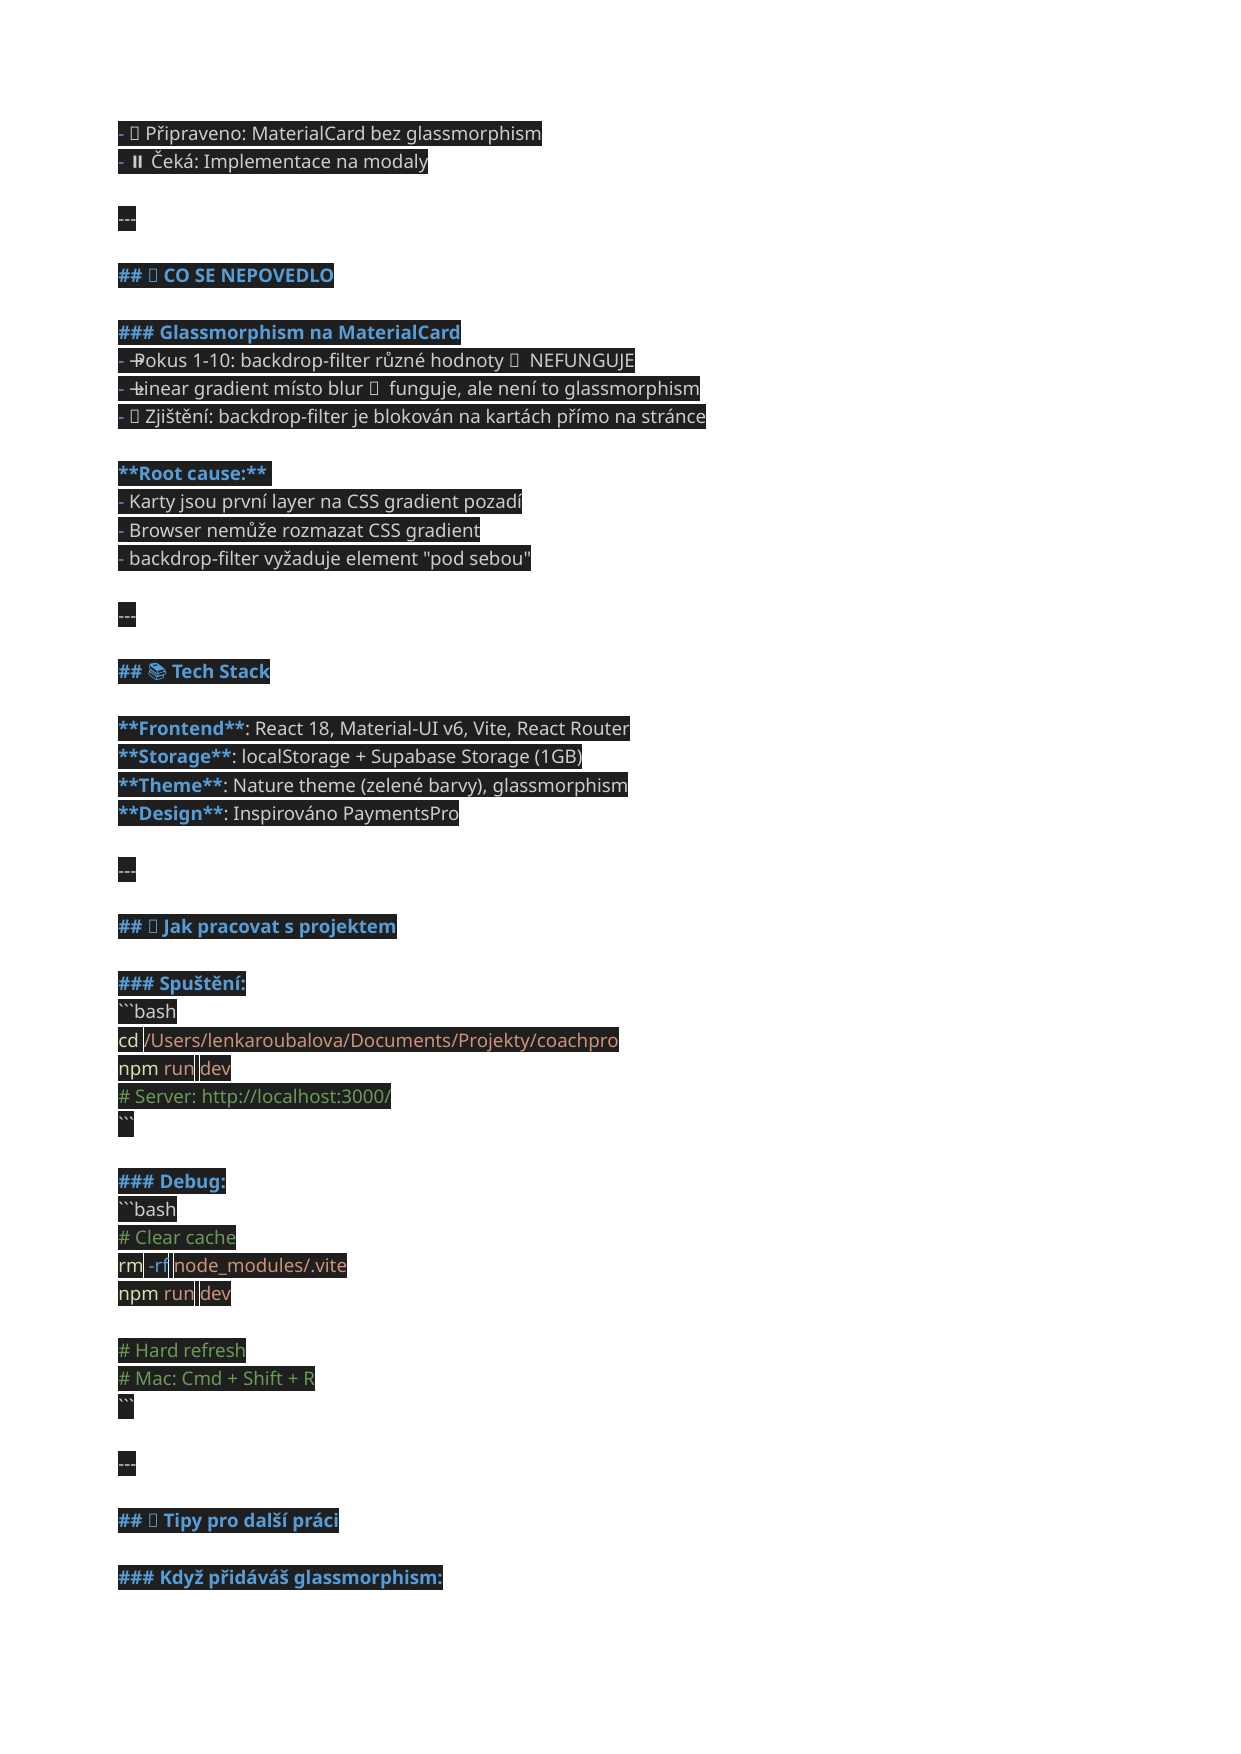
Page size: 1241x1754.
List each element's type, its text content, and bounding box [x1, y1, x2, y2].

text cd /Users/lenkaroubalova/Documents/Projekty/coachpro [118, 1024, 1122, 1052]
text npm run dev [118, 1052, 1122, 1081]
text # Server: http://localhost:3000/ [118, 1081, 1122, 1109]
text - ⏸️ Čeká: Implementace na modaly [118, 146, 1122, 174]
text - ✅ Zjištění: backdrop-filter je blokován na kartách přímo na stránce [118, 401, 1122, 429]
text - Karty jsou první layer na CSS gradient pozadí [118, 486, 1122, 514]
text - Browser nemůže rozmazat CSS gradient [118, 514, 1122, 542]
text --- [118, 203, 1122, 231]
text **Storage**: localStorage + Supabase Storage (1GB) [118, 741, 1122, 769]
text ``` [118, 1109, 1122, 1137]
text **Root cause:** [118, 458, 1122, 486]
text ```bash [118, 996, 1122, 1024]
text ## 💡 Tipy pro další práci [118, 1505, 1122, 1533]
text # Mac: Cmd + Shift + R [118, 1363, 1122, 1391]
text # Clear cache [118, 1222, 1122, 1250]
text - ❌ Linear gradient místo blur → funguje, ale není to glassmorphism [118, 373, 1122, 401]
text rm -rf node_modules/.vite [118, 1250, 1122, 1278]
text ## 📚 Tech Stack [118, 656, 1122, 684]
text # Hard refresh [118, 1335, 1122, 1363]
text - backdrop-filter vyžaduje element "pod sebou" [118, 542, 1122, 571]
text ### Glassmorphism na MaterialCard [118, 317, 1122, 345]
text ### Když přidáváš glassmorphism: [118, 1562, 1122, 1590]
text **Theme**: Nature theme (zelené barvy), glassmorphism [118, 769, 1122, 797]
text **Frontend**: React 18, Material-UI v6, Vite, React Router [118, 713, 1122, 741]
text ``` [118, 1391, 1122, 1419]
text ## 🔧 Jak pracovat s projektem [118, 911, 1122, 939]
text **Design**: Inspirováno PaymentsPro [118, 797, 1122, 826]
text ### Debug: [118, 1166, 1122, 1194]
text --- [118, 599, 1122, 627]
text - ✅ Připraveno: MaterialCard bez glassmorphism [118, 118, 1122, 146]
text --- [118, 854, 1122, 882]
text npm run dev [118, 1278, 1122, 1306]
text ```bash [118, 1194, 1122, 1222]
text --- [118, 1448, 1122, 1476]
text ## 🚫 CO SE NEPOVEDLO [118, 260, 1122, 288]
text ### Spuštění: [118, 968, 1122, 996]
text - ❌ Pokus 1-10: backdrop-filter různé hodnoty → NEFUNGUJE [118, 345, 1122, 373]
